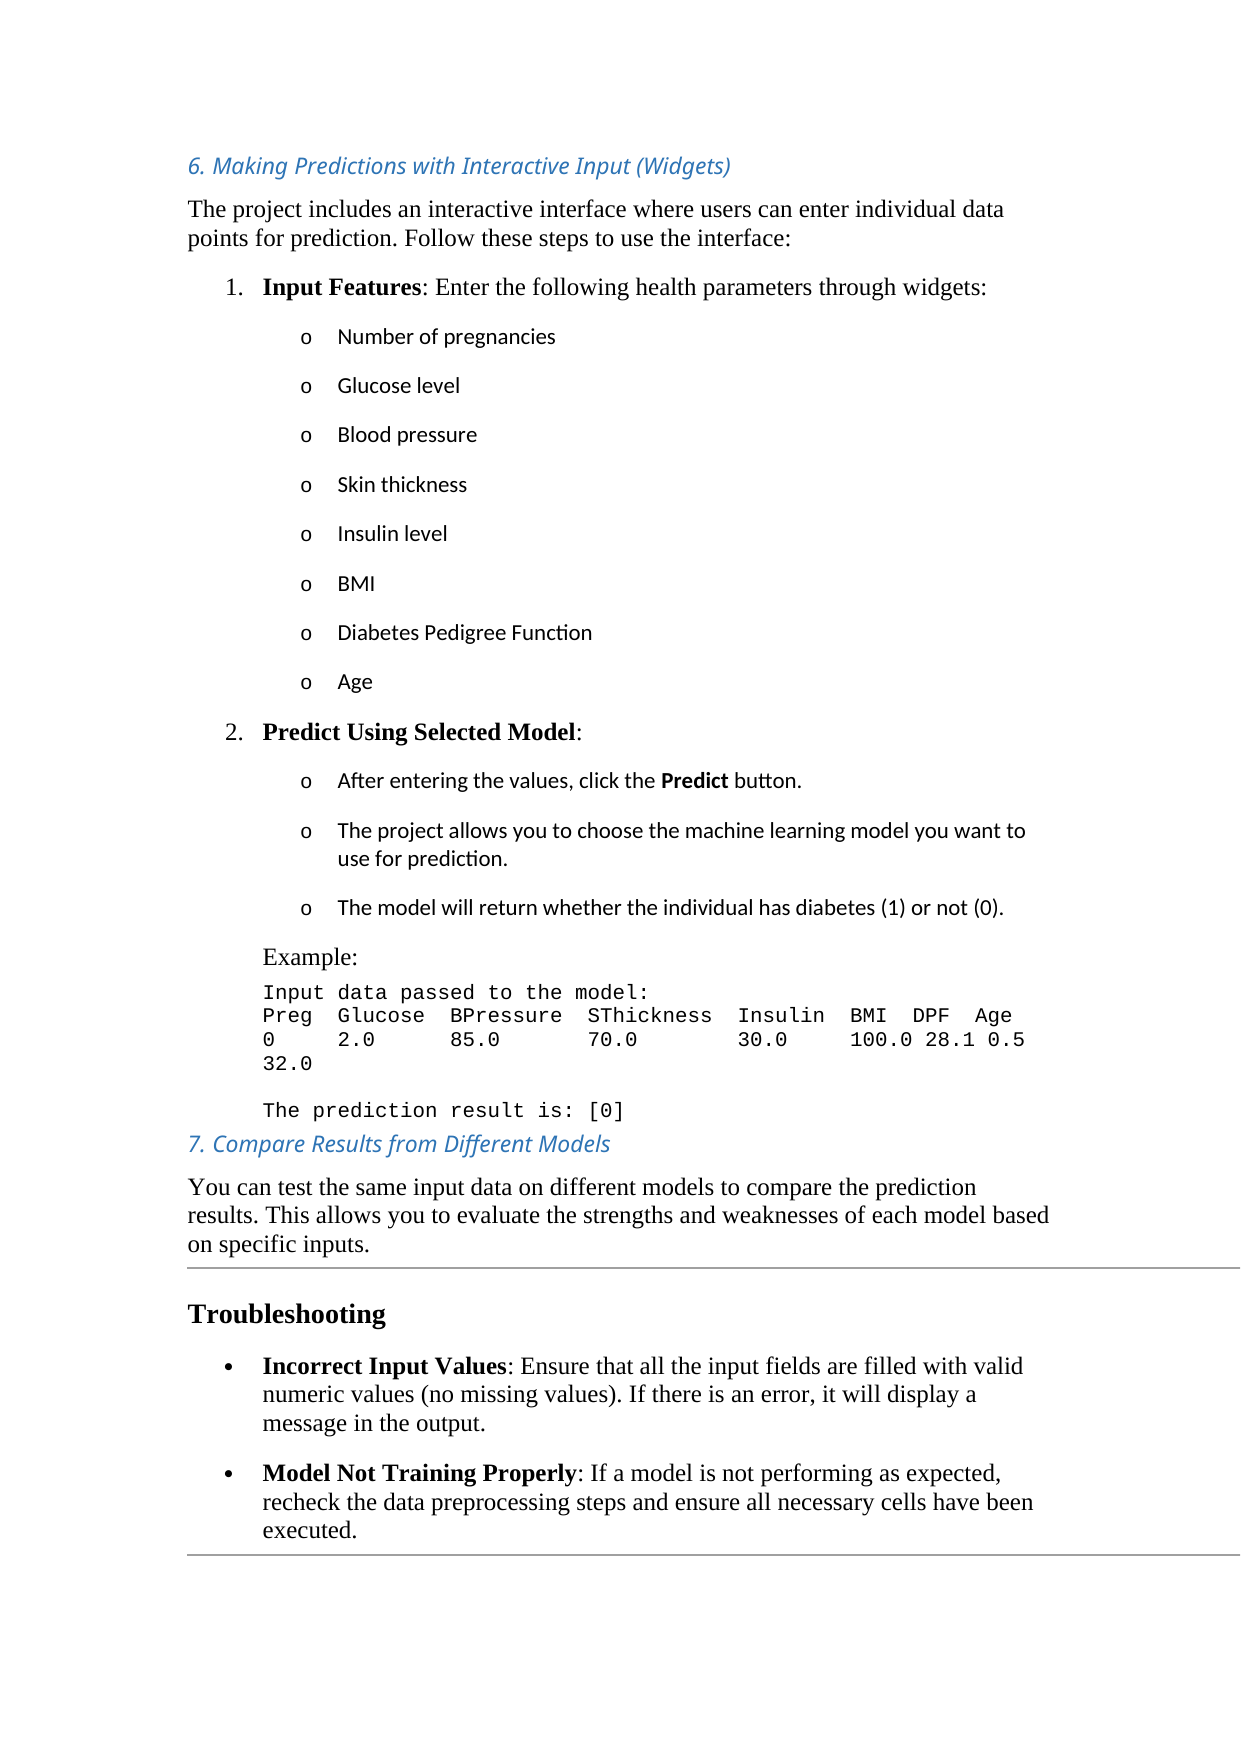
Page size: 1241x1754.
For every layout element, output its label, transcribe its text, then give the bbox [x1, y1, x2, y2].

list Incorrect Input Values: Ensure that all the input fields are filled with valid numeric values (no missing values). If there is an error, it will display a message in the output. [225, 1351, 1053, 1437]
text 0 2.0 85.0 70.0 30.0 100.0 28.1 0.5 32.0 [262, 1029, 1053, 1076]
text Example: [262, 942, 1053, 971]
list Number of pregnancies [300, 322, 1053, 350]
list Skin thickness [300, 470, 1053, 498]
text Input data passed to the model: [262, 982, 1053, 1005]
list Glucose level [300, 371, 1053, 400]
list Input Features: Enter the following health parameters through widgets: [225, 272, 1053, 301]
list Diabetes Pedigree Function [300, 618, 1053, 647]
text Preg Glucose BPressure SThickness Insulin BMI DPF Age [262, 1005, 1053, 1029]
list Model Not Training Properly: If a model is not performing as expected, recheck the data preprocessing steps and ensure all necessary cells have been executed. [225, 1458, 1053, 1544]
list After entering the values, click the Predict button. [300, 766, 1053, 795]
list Age [300, 667, 1053, 696]
subtitle 6. Making Predictions with Interactive Input (Widgets) [187, 150, 1053, 181]
list The project allows you to choose the machine learning model you want to use for prediction. [300, 816, 1053, 872]
subtitle 7. Compare Results from Different Models [187, 1128, 1053, 1159]
list Blood pressure [300, 421, 1053, 449]
text You can test the same input data on different models to compare the prediction results. This allows you to evaluate the strengths and weaknesses of each model based on specific inputs. [187, 1172, 1053, 1258]
list Predict Using Selected Model: [225, 717, 1053, 746]
text The prediction result is: [0] [262, 1100, 1053, 1123]
text The project includes an interactive interface where users can enter individual data points for prediction. Follow these steps to use the interface: [187, 194, 1053, 251]
subtitle Troubleshooting [187, 1297, 1053, 1330]
list BMI [300, 569, 1053, 597]
list Insulin level [300, 519, 1053, 548]
list The model will return whether the individual has diabetes (1) or not (0). [300, 893, 1053, 922]
